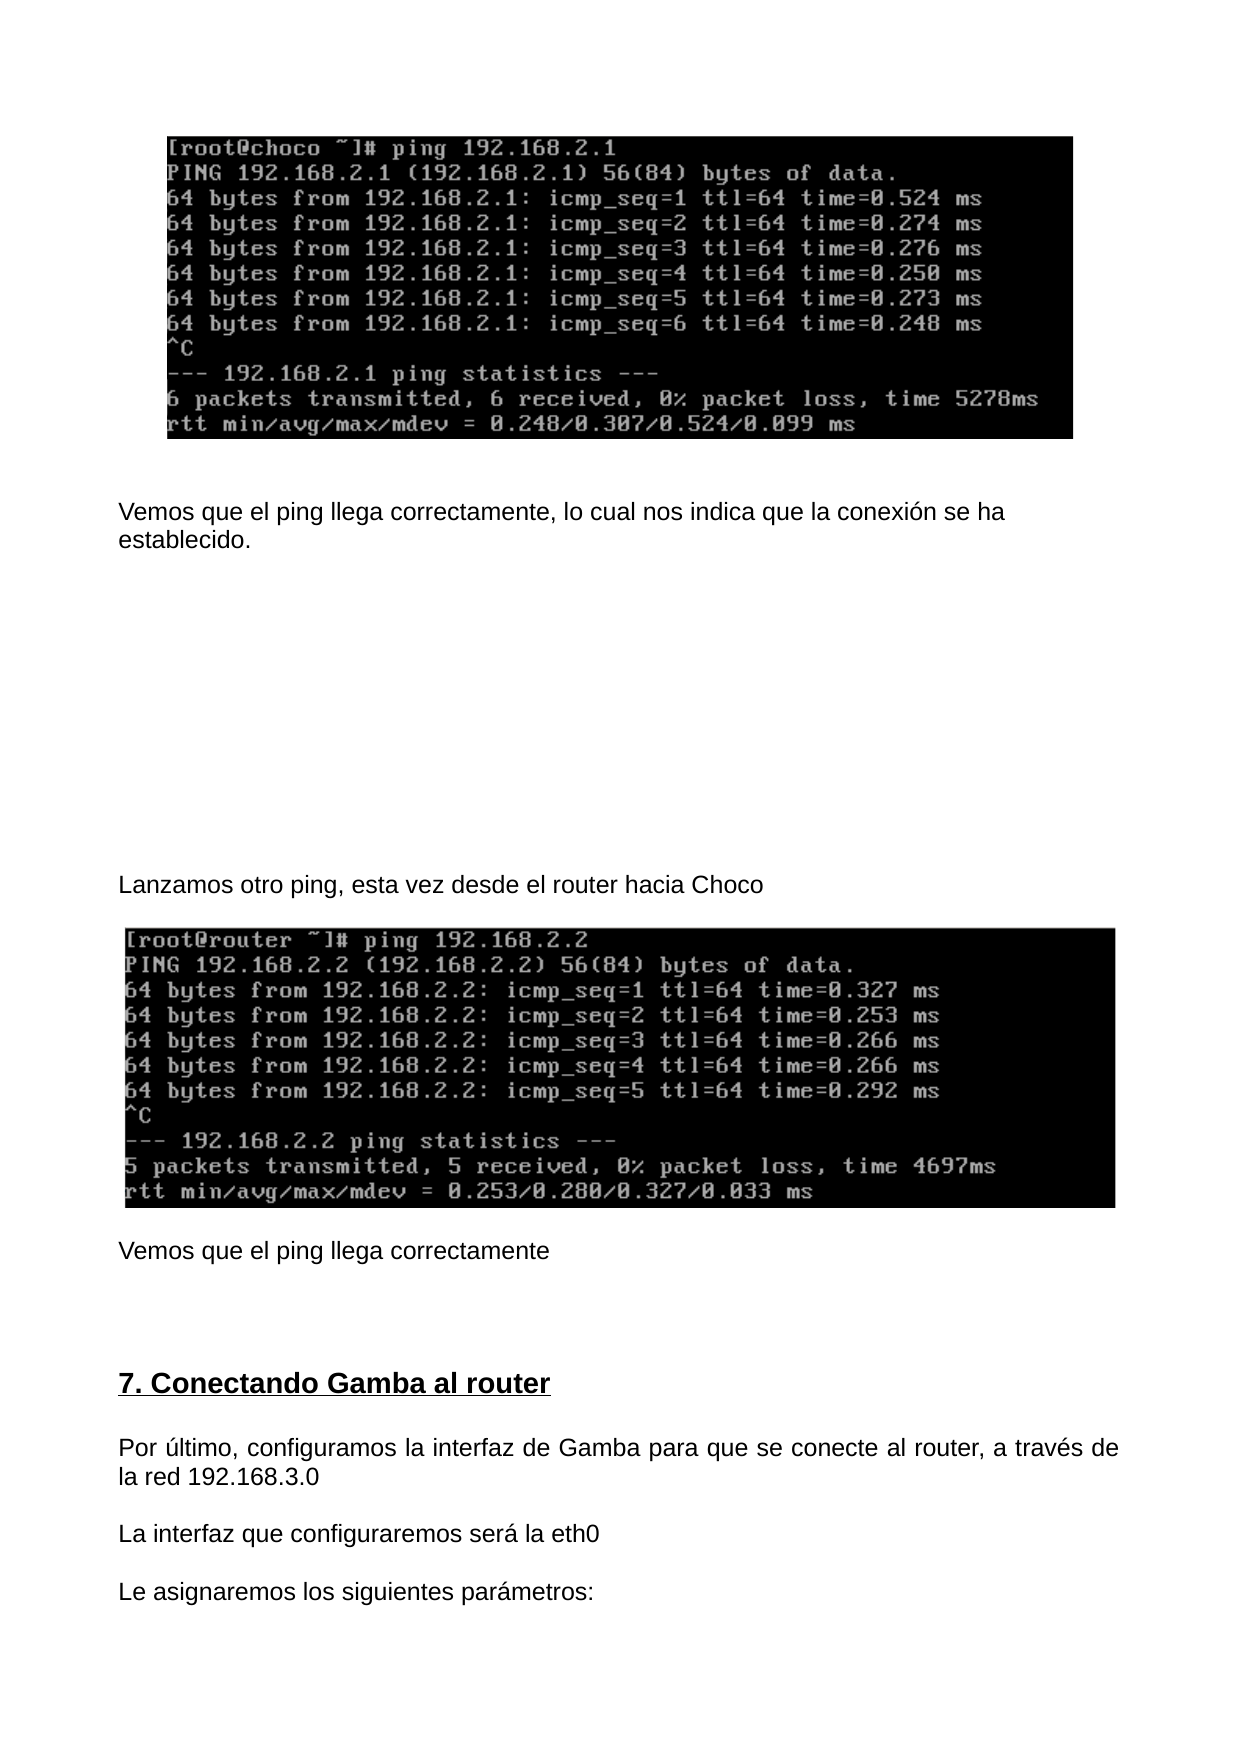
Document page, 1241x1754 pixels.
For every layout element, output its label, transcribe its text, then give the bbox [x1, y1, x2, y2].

picture [167, 136, 1074, 439]
text 7. Conectando Gamba al router [118, 1366, 1122, 1399]
text Lanzamos otro ping, esta vez desde el router hacia Choco [118, 870, 1122, 899]
text La interfaz que configuraremos será la eth0 [118, 1519, 1122, 1548]
text Por último, configuramos la interfaz de Gamba para que se conecte al router, a través de la red 192.168.3.0 [118, 1433, 1122, 1490]
text Vemos que el ping llega correctamente, lo cual nos indica que la conexión se ha establecido. [118, 497, 1122, 554]
picture [124, 927, 1116, 1208]
text Le asignaremos los siguientes parámetros: [118, 1576, 1122, 1605]
text Vemos que el ping llega correctamente [118, 1236, 1122, 1265]
